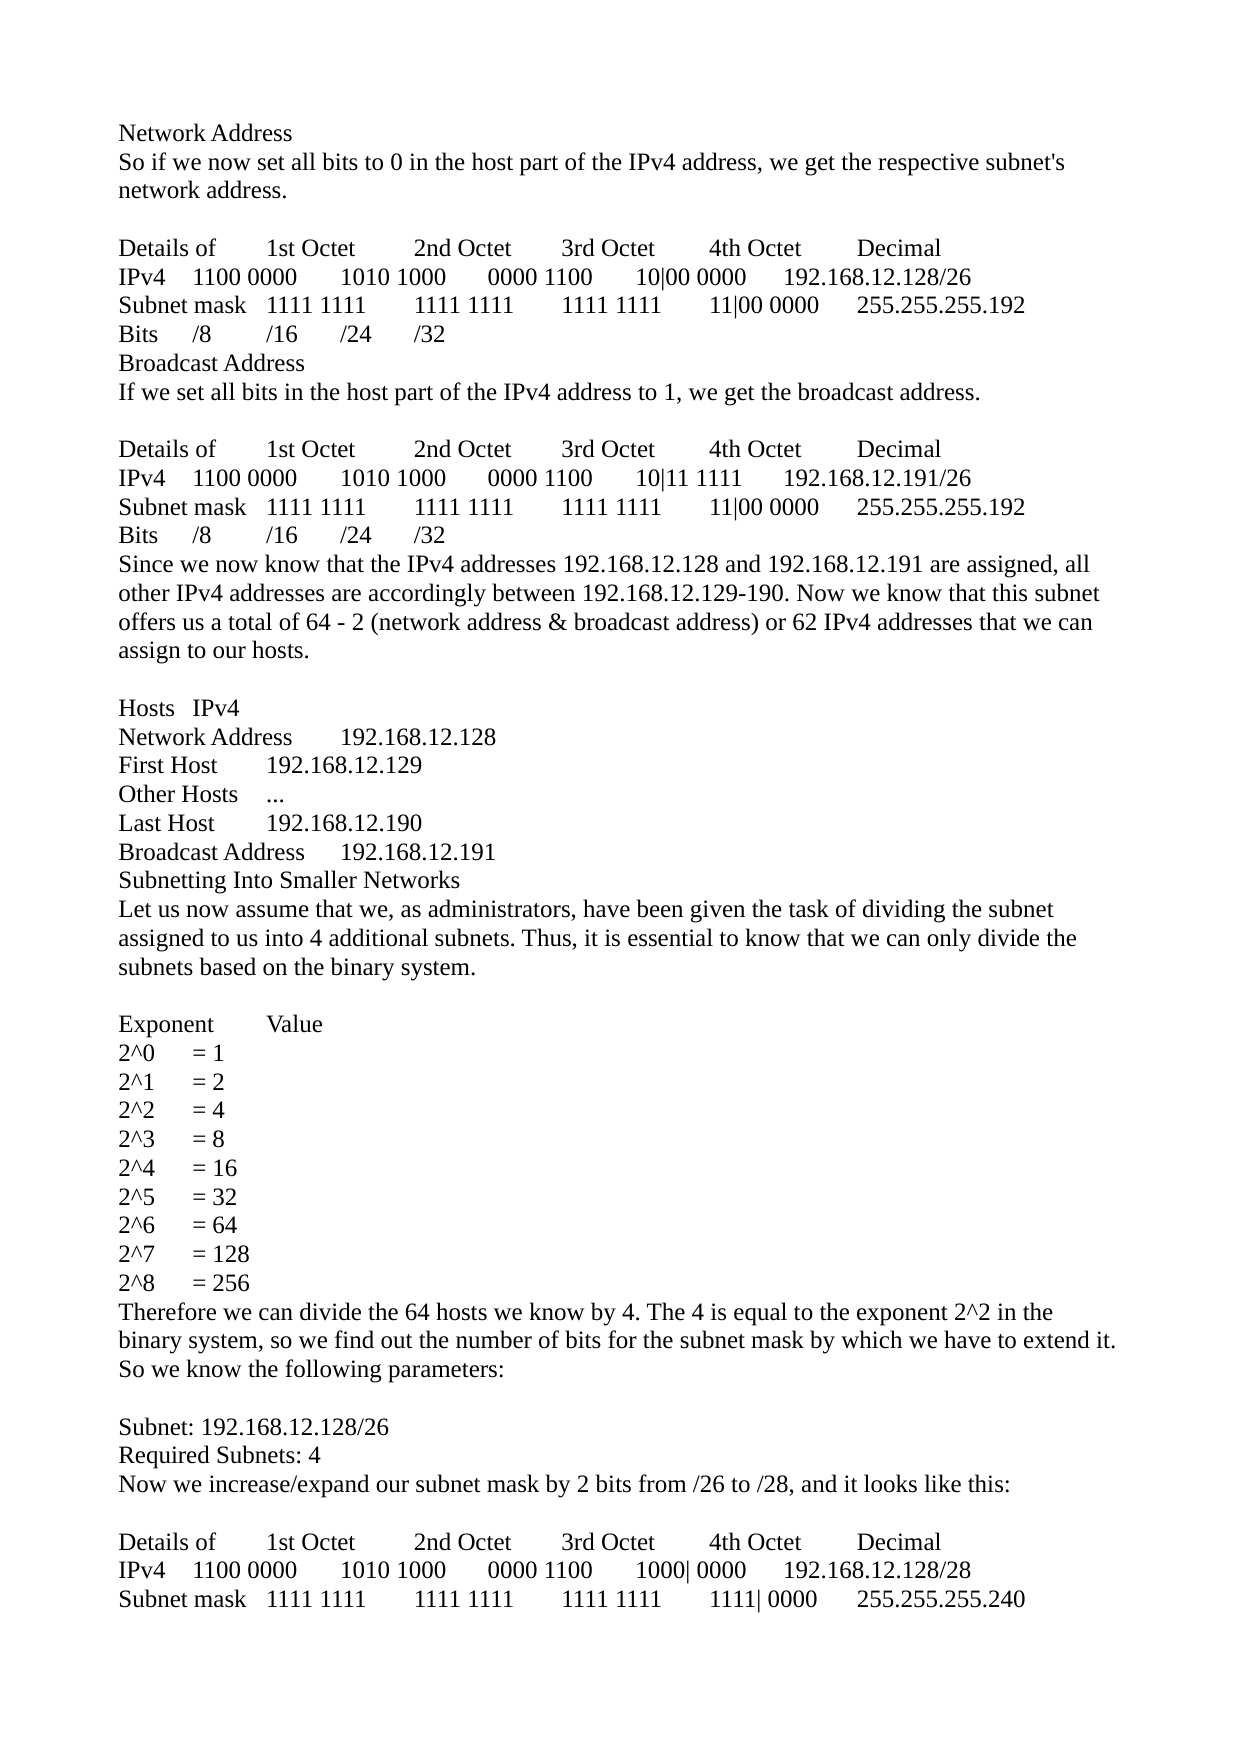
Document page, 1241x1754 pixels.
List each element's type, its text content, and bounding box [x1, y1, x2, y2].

text IPv4 1100 0000 1010 1000 0000 1100 10|00 0000 192.168.12.128/26 [118, 262, 1122, 291]
text Last Host 192.168.12.190 [118, 808, 1122, 837]
text Details of 1st Octet 2nd Octet 3rd Octet 4th Octet Decimal [118, 434, 1122, 463]
text Therefore we can divide the 64 hosts we know by 4. The 4 is equal to the exponent 2^2 in the binary system, so we find out the number of bits for the subnet mask by which we have to extend it. So we know the following parameters: [118, 1297, 1122, 1383]
text Now we increase/expand our subnet mask by 2 bits from /26 to /28, and it looks like this: [118, 1469, 1122, 1498]
text Hosts IPv4 [118, 693, 1122, 722]
text Subnetting Into Smaller Networks [118, 866, 1122, 894]
text So if we now set all bits to 0 in the host part of the IPv4 address, we get the respective subnet's network address. [118, 147, 1122, 204]
text Bits /8 /16 /24 /32 [118, 319, 1122, 348]
text Exponent Value [118, 1009, 1122, 1038]
text Since we now know that the IPv4 addresses 192.168.12.128 and 192.168.12.191 are assigned, all other IPv4 addresses are accordingly between 192.168.12.129-190. Now we know that this subnet offers us a total of 64 - 2 (network address & broadcast address) or 62 IPv4 addresses that we can assign to our hosts. [118, 549, 1122, 664]
text Let us now assume that we, as administrators, have been given the task of dividing the subnet assigned to us into 4 additional subnets. Thus, it is essential to know that we can only divide the subnets based on the binary system. [118, 894, 1122, 981]
text Details of 1st Octet 2nd Octet 3rd Octet 4th Octet Decimal [118, 233, 1122, 262]
text Network Address 192.168.12.128 [118, 722, 1122, 751]
text First Host 192.168.12.129 [118, 751, 1122, 779]
text 2^2 = 4 [118, 1096, 1122, 1124]
text Subnet mask 1111 1111 1111 1111 1111 1111 11|00 0000 255.255.255.192 [118, 492, 1122, 521]
text Network Address [118, 118, 1122, 147]
text Broadcast Address 192.168.12.191 [118, 837, 1122, 866]
text 2^7 = 128 [118, 1239, 1122, 1268]
text Subnet mask 1111 1111 1111 1111 1111 1111 1111| 0000 255.255.255.240 [118, 1584, 1122, 1613]
text Required Subnets: 4 [118, 1441, 1122, 1469]
text 2^6 = 64 [118, 1211, 1122, 1239]
text Broadcast Address [118, 348, 1122, 377]
text Subnet: 192.168.12.128/26 [118, 1412, 1122, 1441]
text 2^3 = 8 [118, 1124, 1122, 1153]
text IPv4 1100 0000 1010 1000 0000 1100 10|11 1111 192.168.12.191/26 [118, 463, 1122, 492]
text If we set all bits in the host part of the IPv4 address to 1, we get the broadcast address. [118, 377, 1122, 406]
text IPv4 1100 0000 1010 1000 0000 1100 1000| 0000 192.168.12.128/28 [118, 1556, 1122, 1584]
text 2^5 = 32 [118, 1182, 1122, 1211]
text 2^4 = 16 [118, 1153, 1122, 1182]
text Subnet mask 1111 1111 1111 1111 1111 1111 11|00 0000 255.255.255.192 [118, 291, 1122, 319]
text 2^0 = 1 [118, 1038, 1122, 1067]
text Bits /8 /16 /24 /32 [118, 521, 1122, 549]
text Other Hosts ... [118, 779, 1122, 808]
text 2^8 = 256 [118, 1268, 1122, 1297]
text 2^1 = 2 [118, 1067, 1122, 1096]
text Details of 1st Octet 2nd Octet 3rd Octet 4th Octet Decimal [118, 1527, 1122, 1556]
